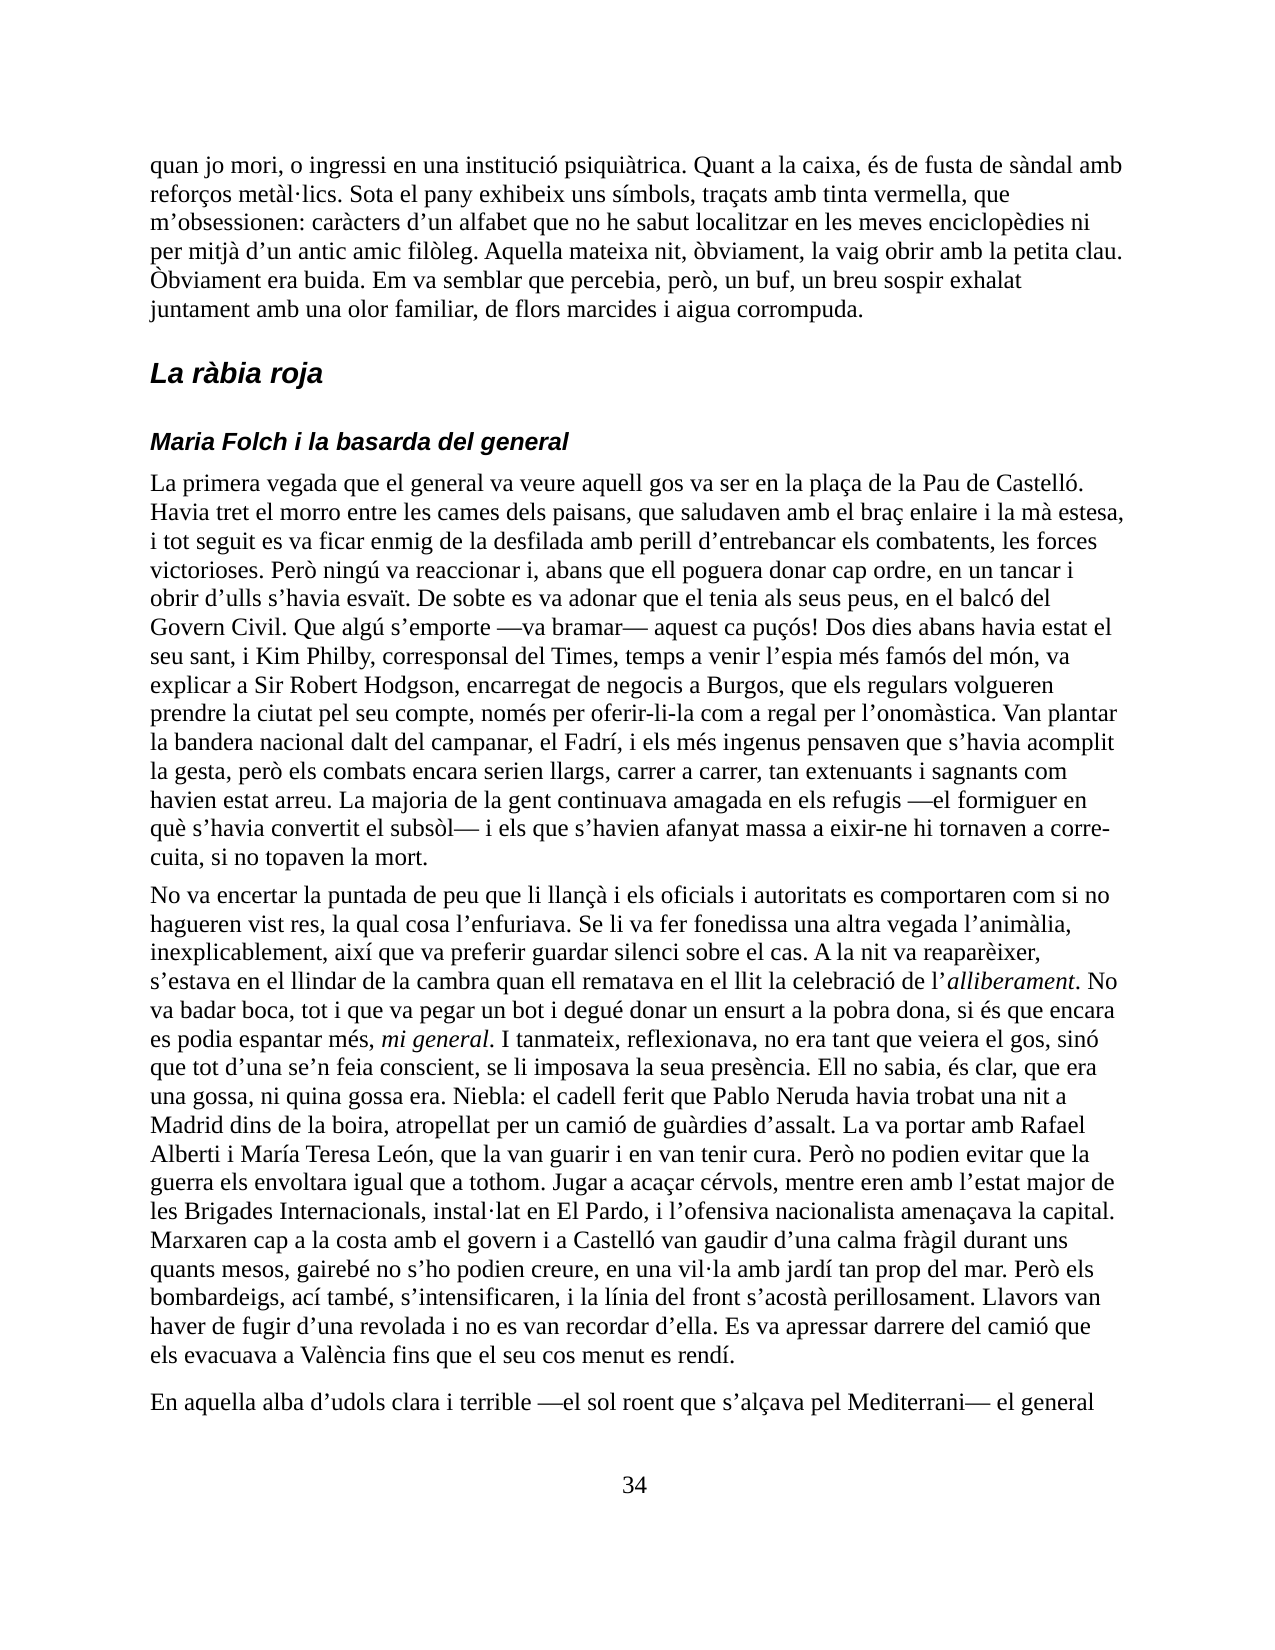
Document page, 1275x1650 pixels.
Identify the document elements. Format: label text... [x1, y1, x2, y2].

text quan jo mori, o ingressi en una institució psiquiàtrica. Quant a la caixa, és de fusta de sàndal amb reforços metàl·lics. Sota el pany exhibeix uns símbols, traçats amb tinta vermella, que m’obsessionen: caràcters d’un alfabet que no he sabut localitzar en les meves enciclopèdies ni per mitjà d’un antic amic filòleg. Aquella mateixa nit, òbviament, la vaig obrir amb la petita clau. Òbviament era buida. Em va semblar que percebia, però, un buf, un breu sospir exhalat juntament amb una olor familiar, de flors marcides i aigua corrompuda. [150, 150, 1125, 322]
subtitle Maria Folch i la basarda del general [150, 427, 1125, 456]
subtitle La ràbia roja [150, 356, 1125, 390]
text En aquella alba d’udols clara i terrible —el sol roent que s’alçava pel Mediterrani— el general [150, 1387, 1125, 1415]
text La primera vegada que el general va veure aquell gos va ser en la plaça de la Pau de Castelló. Havia tret el morro entre les cames dels paisans, que saludaven amb el braç enlaire i la mà estesa, i tot seguit es va ficar enmig de la desfilada amb perill d’entrebancar els combatents, les forces victorioses. Però ningú va reaccionar i, abans que ell poguera donar cap ordre, en un tancar i obrir d’ulls s’havia esvaït. De sobte es va adonar que el tenia als seus peus, en el balcó del Govern Civil. Que algú s’emporte —va bramar— aquest ca puçós! Dos dies abans havia estat el seu sant, i Kim Philby, corresponsal del Times, temps a venir l’espia més famós del món, va explicar a Sir Robert Hodgson, encarregat de negocis a Burgos, que els regulars volgueren prendre la ciutat pel seu compte, només per oferir-li-la com a regal per l’onomàstica. Van plantar la bandera nacional dalt del campanar, el Fadrí, i els més ingenus pensaven que s’havia acomplit la gesta, però els combats encara serien llargs, carrer a carrer, tan extenuants i sagnants com havien estat arreu. La majoria de la gent continuava amagada en els refugis —el formiguer en què s’havia convertit el subsòl— i els que s’havien afanyat massa a eixir-ne hi tornaven a corre-cuita, si no topaven la mort. [150, 468, 1125, 871]
text No va encertar la puntada de peu que li llançà i els oficials i autoritats es comportaren com si no hagueren vist res, la qual cosa l’enfuriava. Se li va fer fonedissa una altra vegada l’animàlia, inexplicablement, així que va preferir guardar silenci sobre el cas. A la nit va reaparèixer, s’estava en el llindar de la cambra quan ell rematava en el llit la celebració de l’alliberament. No va badar boca, tot i que va pegar un bot i degué donar un ensurt a la pobra dona, si és que encara es podia espantar més, mi general. I tanmateix, reflexionava, no era tant que veiera el gos, sinó que tot d’una se’n feia conscient, se li imposava la seua presència. Ell no sabia, és clar, que era una gossa, ni quina gossa era. Niebla: el cadell ferit que Pablo Neruda havia trobat una nit a Madrid dins de la boira, atropellat per un camió de guàrdies d’assalt. La va portar amb Rafael Alberti i María Teresa León, que la van guarir i en van tenir cura. Però no podien evitar que la guerra els envoltara igual que a tothom. Jugar a acaçar cérvols, mentre eren amb l’estat major de les Brigades Internacionals, instal·lat en El Pardo, i l’ofensiva nacionalista amenaçava la capital. Marxaren cap a la costa amb el govern i a Castelló van gaudir d’una calma fràgil durant uns quants mesos, gairebé no s’ho podien creure, en una vil·la amb jardí tan prop del mar. Però els bombardeigs, ací també, s’intensificaren, i la línia del front s’acostà perillosament. Llavors van haver de fugir d’una revolada i no es van recordar d’ella. Es va apressar darrere del camió que els evacuava a València fins que el seu cos menut es rendí. [150, 880, 1125, 1369]
